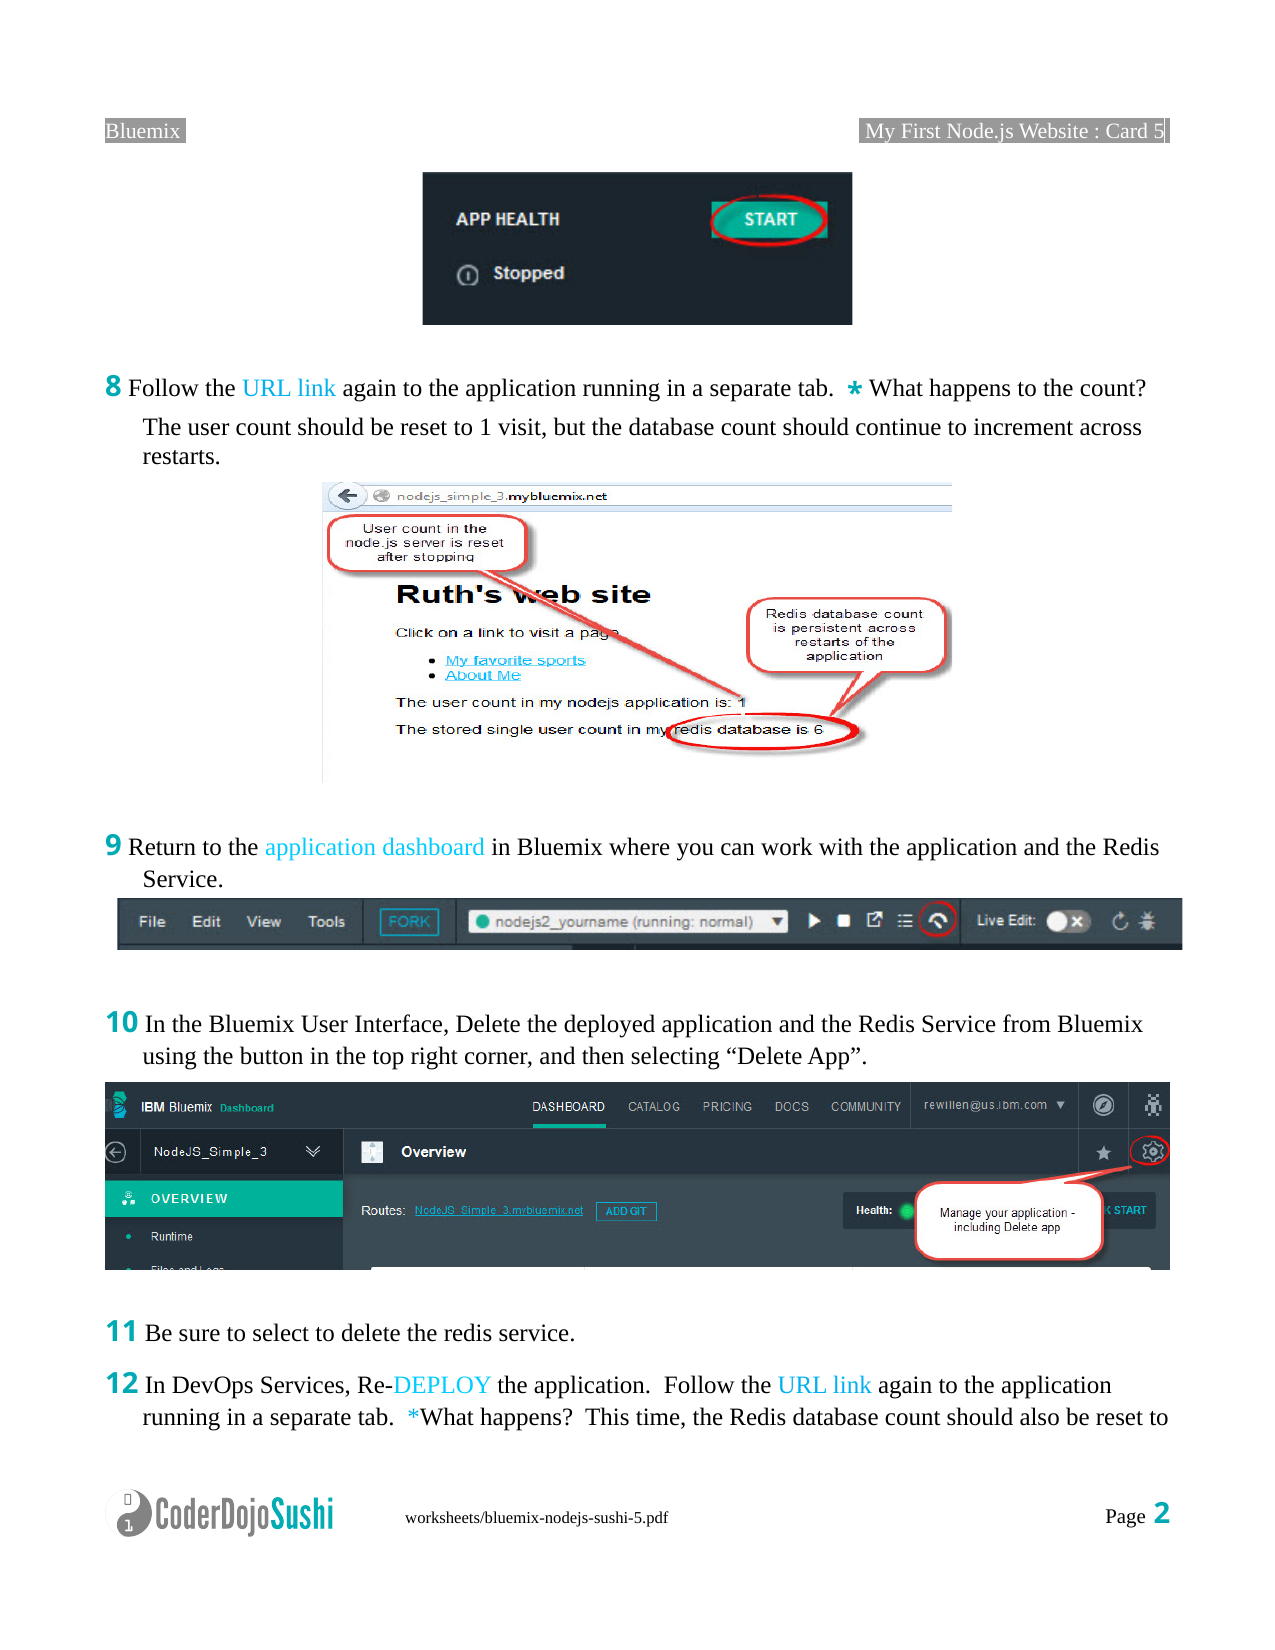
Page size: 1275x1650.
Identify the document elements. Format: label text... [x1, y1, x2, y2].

picture [322, 482, 953, 783]
picture [117, 898, 1183, 950]
text 12 In DevOps Services, Re-DEPLOY the application. Follow the URL link again to the application running in a separate tab. *What happens? This time, the Redis database count should also be reset to [105, 1363, 1170, 1431]
text 9 Return to the application dashboard in Bluemix where you can work with the application and the Redis Service. [105, 824, 1170, 893]
picture [105, 1489, 333, 1537]
picture [422, 172, 853, 325]
text 8 Follow the URL link again to the application running in a separate tab. * What happens to the count? The user count should be reset to 1 visit, but the database count should continue to increment across restarts. [105, 366, 1170, 470]
text 11 Be sure to select to delete the redis service. [105, 1311, 1170, 1350]
picture [105, 1082, 1170, 1270]
text 10 In the Bluemix User Interface, Delete the deployed application and the Redis Service from Bluemix using the button in the top right corner, and then selecting “Delete App”. [105, 1001, 1170, 1070]
